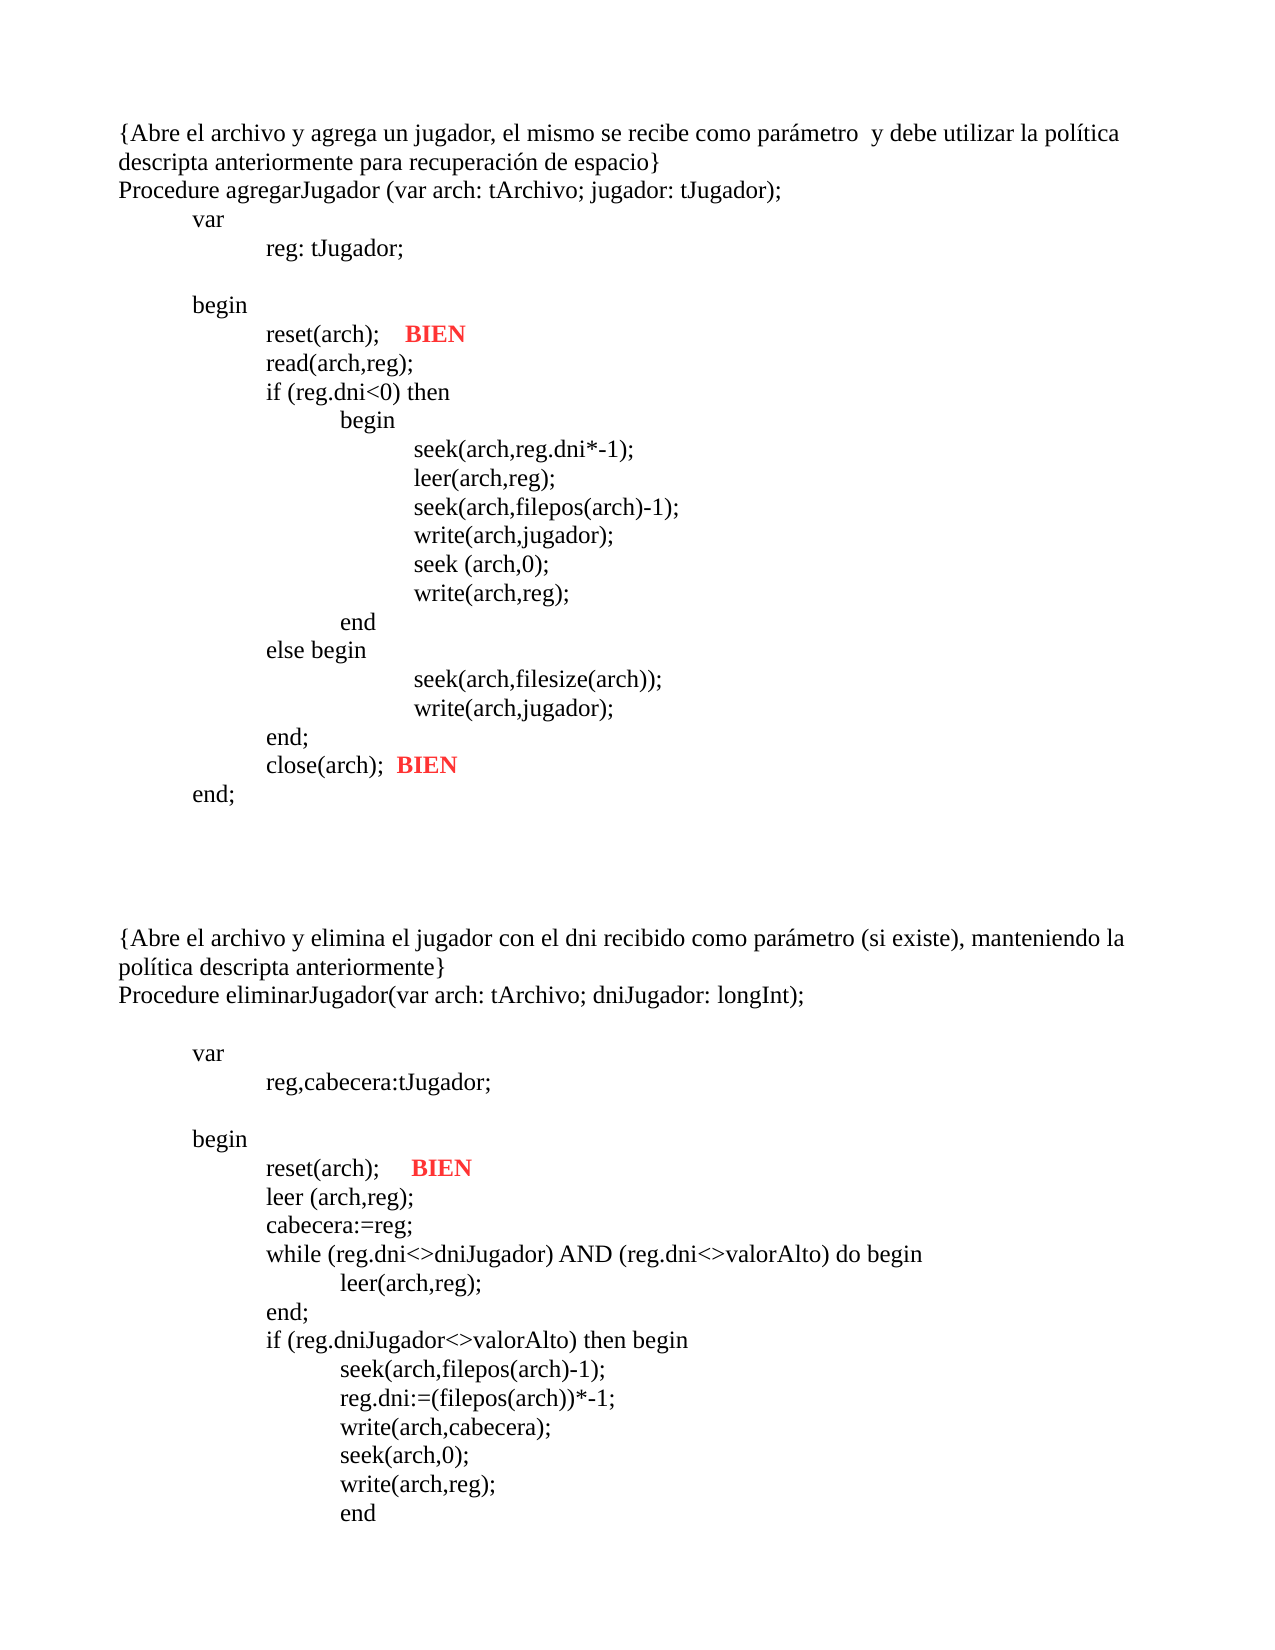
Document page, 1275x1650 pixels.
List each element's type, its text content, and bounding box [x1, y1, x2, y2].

text write(arch,jugador); [118, 693, 1157, 722]
text write(arch,reg); [118, 578, 1157, 607]
text reg: tJugador; [118, 233, 1157, 262]
text end [118, 1498, 1157, 1527]
text write(arch,cabecera); [118, 1412, 1157, 1441]
text end; [118, 779, 1157, 808]
text var [118, 1038, 1157, 1067]
text write(arch,reg); [118, 1469, 1157, 1498]
text var [118, 204, 1157, 233]
text leer(arch,reg); [118, 1268, 1157, 1297]
text seek(arch,filepos(arch)-1); [118, 1354, 1157, 1383]
text while (reg.dni<>dniJugador) AND (reg.dni<>valorAlto) do begin [118, 1239, 1157, 1268]
text {Abre el archivo y agrega un jugador, el mismo se recibe como parámetro y debe utilizar la política descripta anteriormente para recuperación de espacio} [118, 118, 1157, 176]
text leer (arch,reg); [118, 1182, 1157, 1211]
text reset(arch); BIEN [118, 319, 1157, 348]
text begin [118, 1124, 1157, 1153]
text begin [118, 406, 1157, 434]
text close(arch); BIEN [118, 751, 1157, 779]
text seek(arch,reg.dni*-1); [118, 434, 1157, 463]
text seek (arch,0); [118, 549, 1157, 578]
text reset(arch); BIEN [118, 1153, 1157, 1182]
text leer(arch,reg); [118, 463, 1157, 492]
text {Abre el archivo y elimina el jugador con el dni recibido como parámetro (si existe), manteniendo la política descripta anteriormente} [118, 923, 1157, 981]
text else begin [118, 636, 1157, 664]
text seek(arch,filepos(arch)-1); [118, 492, 1157, 521]
text write(arch,jugador); [118, 521, 1157, 549]
text end; [118, 1297, 1157, 1326]
text reg.dni:=(filepos(arch))*-1; [118, 1383, 1157, 1412]
text if (reg.dni<0) then [118, 377, 1157, 406]
text end; [118, 722, 1157, 751]
text end [118, 607, 1157, 636]
text begin [118, 291, 1157, 319]
text reg,cabecera:tJugador; [118, 1067, 1157, 1096]
text cabecera:=reg; [118, 1211, 1157, 1239]
text seek(arch,0); [118, 1441, 1157, 1469]
text Procedure eliminarJugador(var arch: tArchivo; dniJugador: longInt); [118, 981, 1157, 1009]
text if (reg.dniJugador<>valorAlto) then begin [118, 1326, 1157, 1354]
text Procedure agregarJugador (var arch: tArchivo; jugador: tJugador); [118, 176, 1157, 204]
text seek(arch,filesize(arch)); [118, 664, 1157, 693]
text read(arch,reg); [118, 348, 1157, 377]
